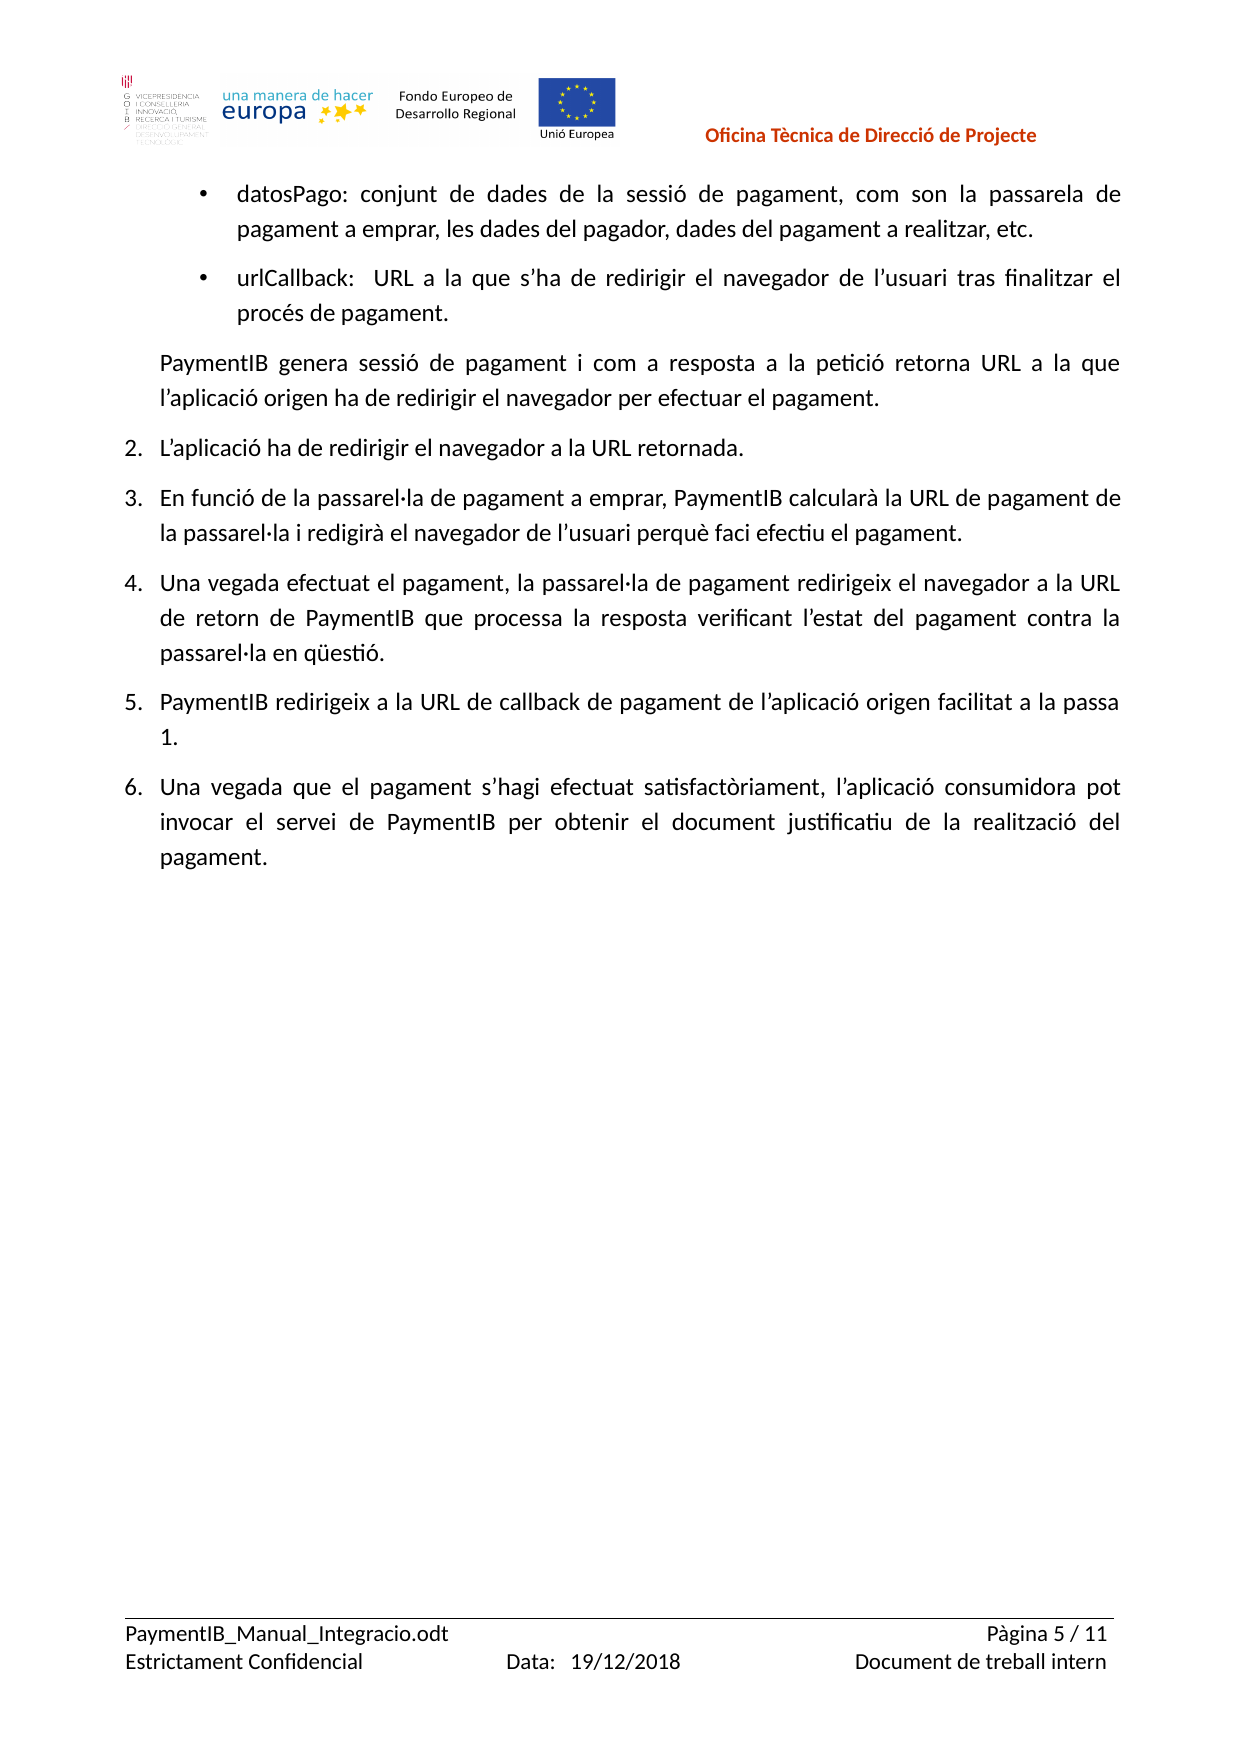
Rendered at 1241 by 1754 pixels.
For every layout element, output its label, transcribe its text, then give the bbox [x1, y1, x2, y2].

text PaymentIB genera sessió de pagament i com a resposta a la petició retorna URL a la que l’aplicació origen ha de redirigir el navegador per efectuar el pagament. [159, 347, 1122, 413]
list L’aplicació ha de redirigir el navegador a la URL retornada. [124, 432, 1122, 463]
list Una vegada que el pagament s’hagi efectuat satisfactòriament, l’aplicació consumidora pot invocar el servei de PaymentIB per obtenir el document justificatiu de la realització del pagament. [124, 771, 1122, 872]
list datosPago: conjunt de dades de la sessió de pagament, com son la passarela de pagament a emprar, les dades del pagador, dades del pagament a realitzar, etc. [199, 178, 1122, 243]
list PaymentIB redirigeix a la URL de callback de pagament de l’aplicació origen facilitat a la passa 1. [124, 686, 1122, 752]
list En funció de la passarel·la de pagament a emprar, PaymentIB calcularà la URL de pagament de la passarel·la i redigirà el navegador de l’usuari perquè faci efectiu el pagament. [124, 482, 1122, 547]
list urlCallback: URL a la que s’ha de redirigir el navegador de l’usuari tras finalitzar el procés de pagament. [199, 262, 1122, 328]
picture [118, 73, 213, 147]
picture [219, 73, 621, 147]
list Una vegada efectuat el pagament, la passarel·la de pagament redirigeix el navegador a la URL de retorn de PaymentIB que processa la resposta verificant l’estat del pagament contra la passarel·la en qüestió. [124, 567, 1122, 667]
